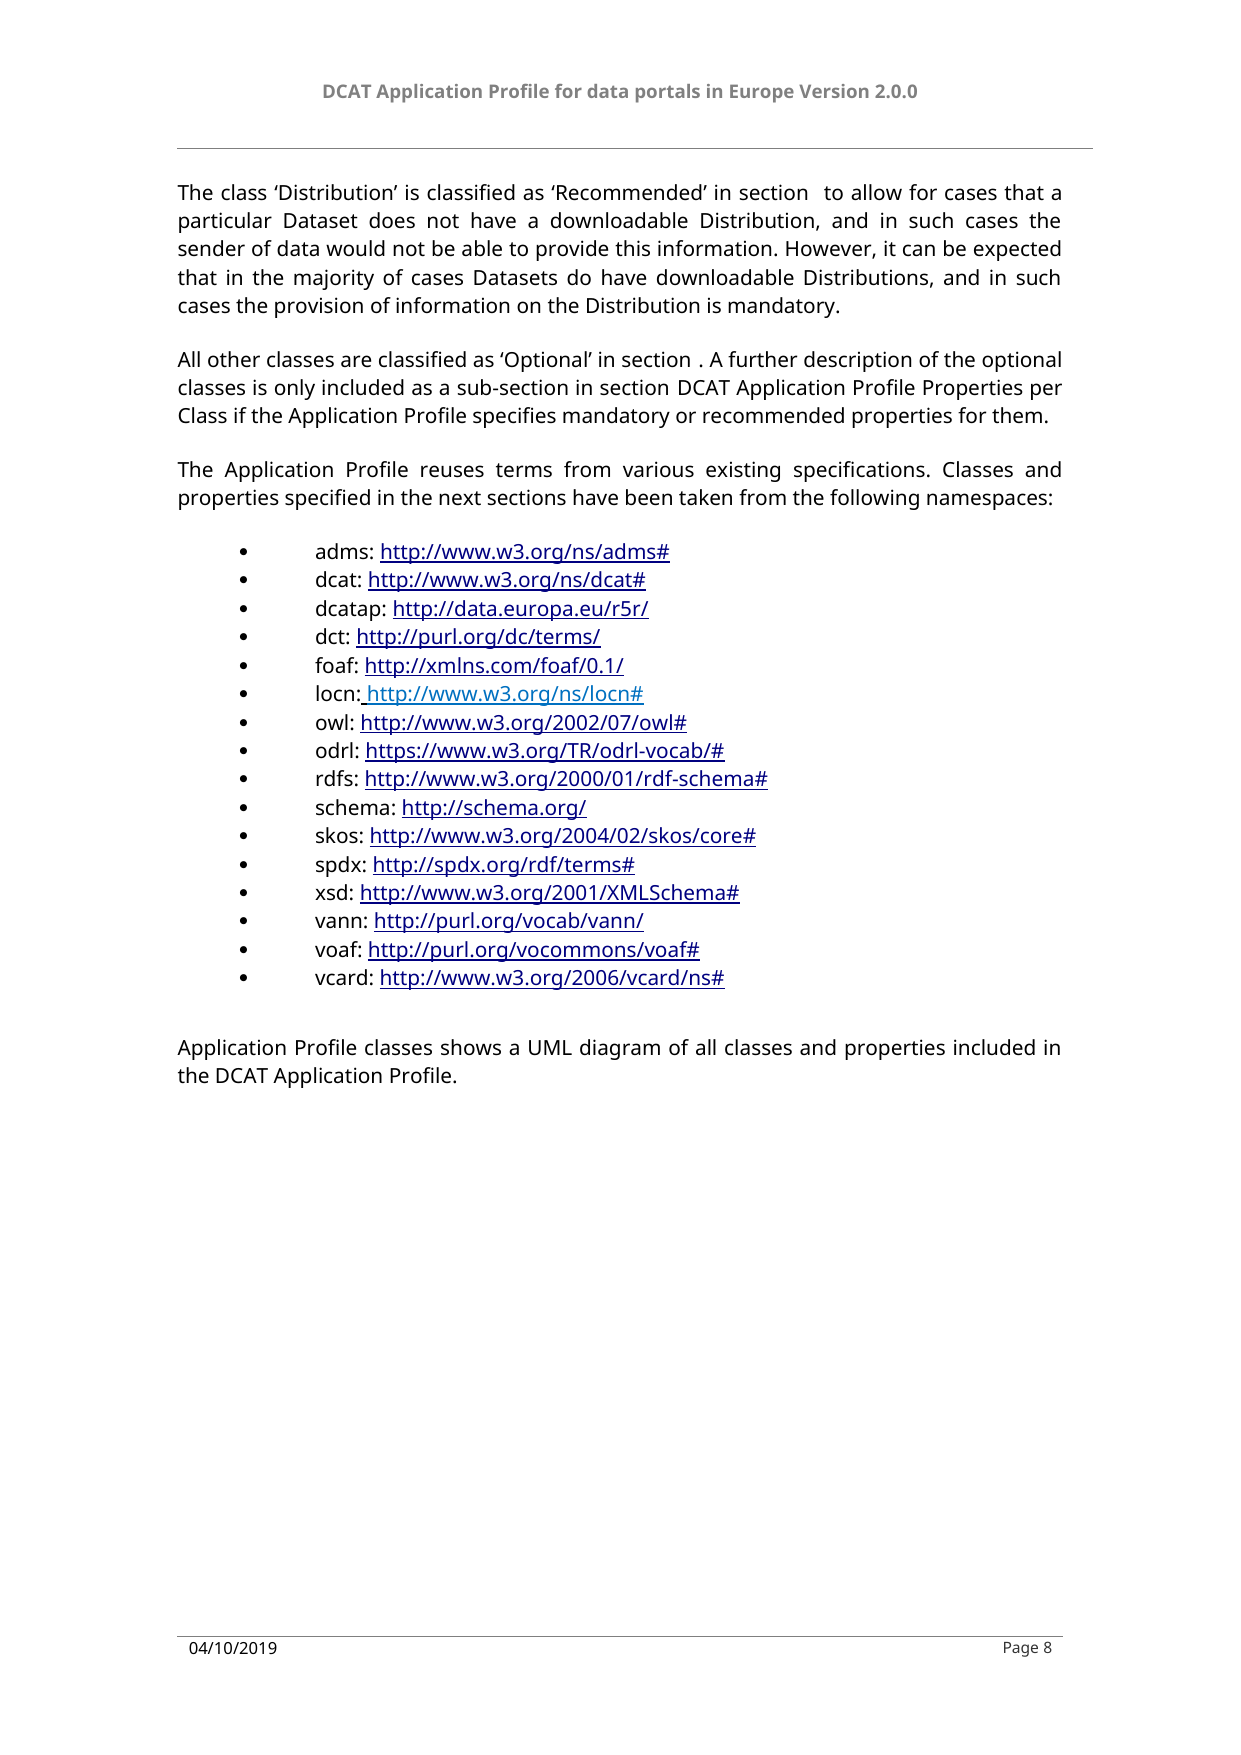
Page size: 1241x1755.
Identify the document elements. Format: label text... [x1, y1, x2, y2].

list locn: http://www.w3.org/ns/locn# [240, 679, 1063, 708]
list vcard: http://www.w3.org/2006/vcard/ns# [240, 963, 1063, 992]
list owl: http://www.w3.org/2002/07/owl# [240, 708, 1063, 736]
list xsd: http://www.w3.org/2001/XMLSchema# [240, 878, 1063, 907]
list dcat: http://www.w3.org/ns/dcat# [240, 565, 1063, 594]
list adms: http://www.w3.org/ns/adms# [240, 537, 1063, 565]
text All other classes are classified as ‘Optional’ in section 3.3. A further description of the optional classes is only included as a sub-section in section 4 if the Application Profile specifies mandatory or recommended properties for them. [177, 345, 1063, 430]
text The Application Profile reuses terms from various existing specifications. Classes and properties specified in the next sections have been taken from the following namespaces: [177, 455, 1063, 512]
list skos: http://www.w3.org/2004/02/skos/core# [240, 821, 1063, 850]
list vann: http://purl.org/vocab/vann/ [240, 907, 1063, 935]
list spdx: http://spdx.org/rdf/terms# [240, 850, 1063, 878]
list dct: http://purl.org/dc/terms/ [240, 622, 1063, 651]
list rdfs: http://www.w3.org/2000/01/rdf-schema# [240, 764, 1063, 793]
text The class ‘Distribution’ is classified as ‘Recommended’ in section 3.2 to allow for cases that a particular Dataset does not have a downloadable Distribution, and in such cases the sender of data would not be able to provide this information. However, it can be expected that in the majority of cases Datasets do have downloadable Distributions, and in such cases the provision of information on the Distribution is mandatory. [177, 178, 1063, 320]
text Application Profile classes shows a UML diagram of all classes and properties included in the DCAT Application Profile. [177, 1033, 1063, 1090]
list schema: http://schema.org/ [240, 793, 1063, 821]
list voaf: http://purl.org/vocommons/voaf# [240, 935, 1063, 963]
list foaf: http://xmlns.com/foaf/0.1/ [240, 651, 1063, 679]
list dcatap: http://data.europa.eu/r5r/ [240, 594, 1063, 622]
list odrl: https://www.w3.org/TR/odrl-vocab/# [240, 736, 1063, 764]
